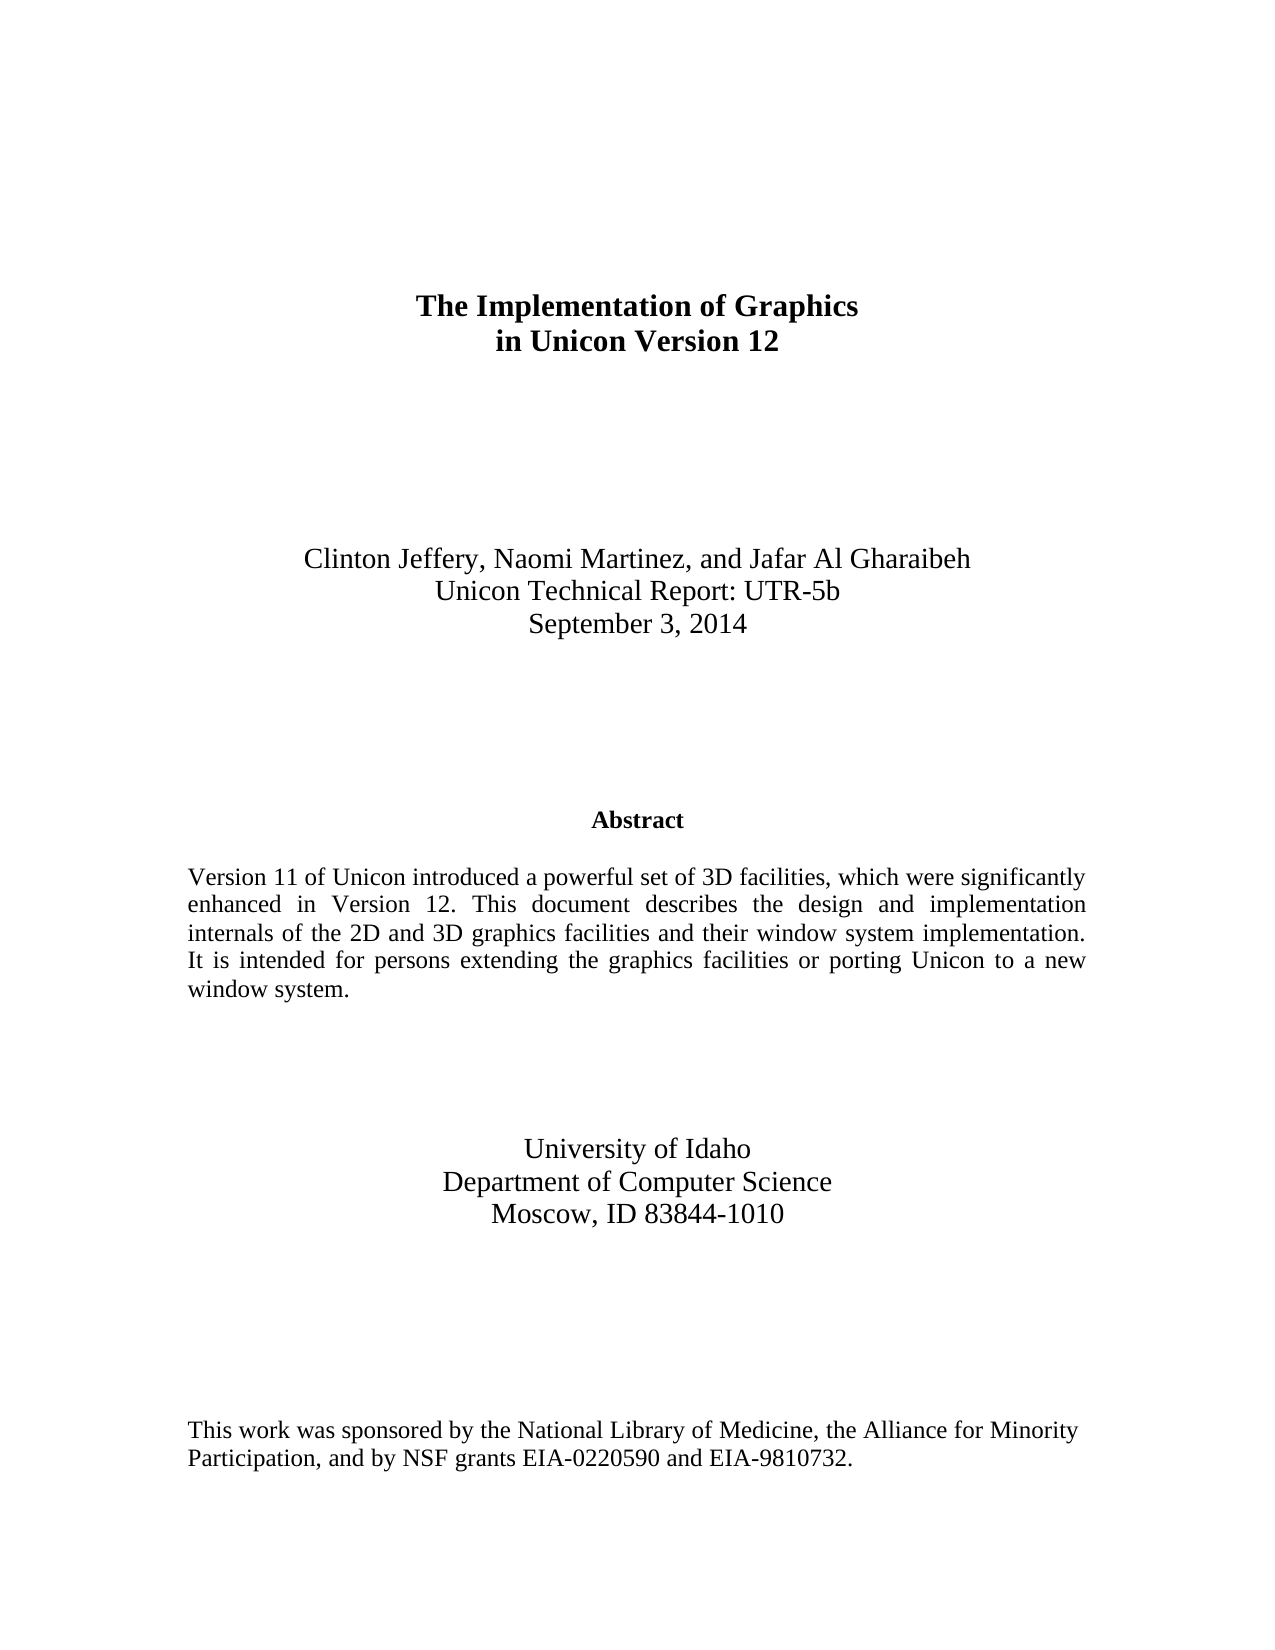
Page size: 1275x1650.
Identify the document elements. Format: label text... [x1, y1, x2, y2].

text Clinton Jeffery, Naomi Martinez, and Jafar Al Gharaibeh [187, 542, 1087, 575]
subtitle The Implementation of Graphics in Unicon Version 12 [187, 288, 1087, 358]
text Department of Computer Science Moscow, ID 83844-1010 [187, 1165, 1087, 1230]
text Version 11 of Unicon introduced a powerful set of 3D facilities, which were significantly enhanced in Version 12. This document describes the design and implementation internals of the 2D and 3D graphics facilities and their window system implementation. It is intended for persons extending the graphics facilities or porting Unicon to a new window system. [187, 862, 1087, 1002]
text Abstract [187, 806, 1087, 834]
text September 3, 2014 [187, 607, 1087, 640]
text University of Idaho [187, 1132, 1087, 1165]
text Unicon Technical Report: UTR-5b [187, 575, 1087, 607]
text This work was sponsored by the National Library of Medicine, the Alliance for Minority Participation, and by NSF grants EIA-0220590 and EIA-9810732. [187, 1416, 1087, 1472]
